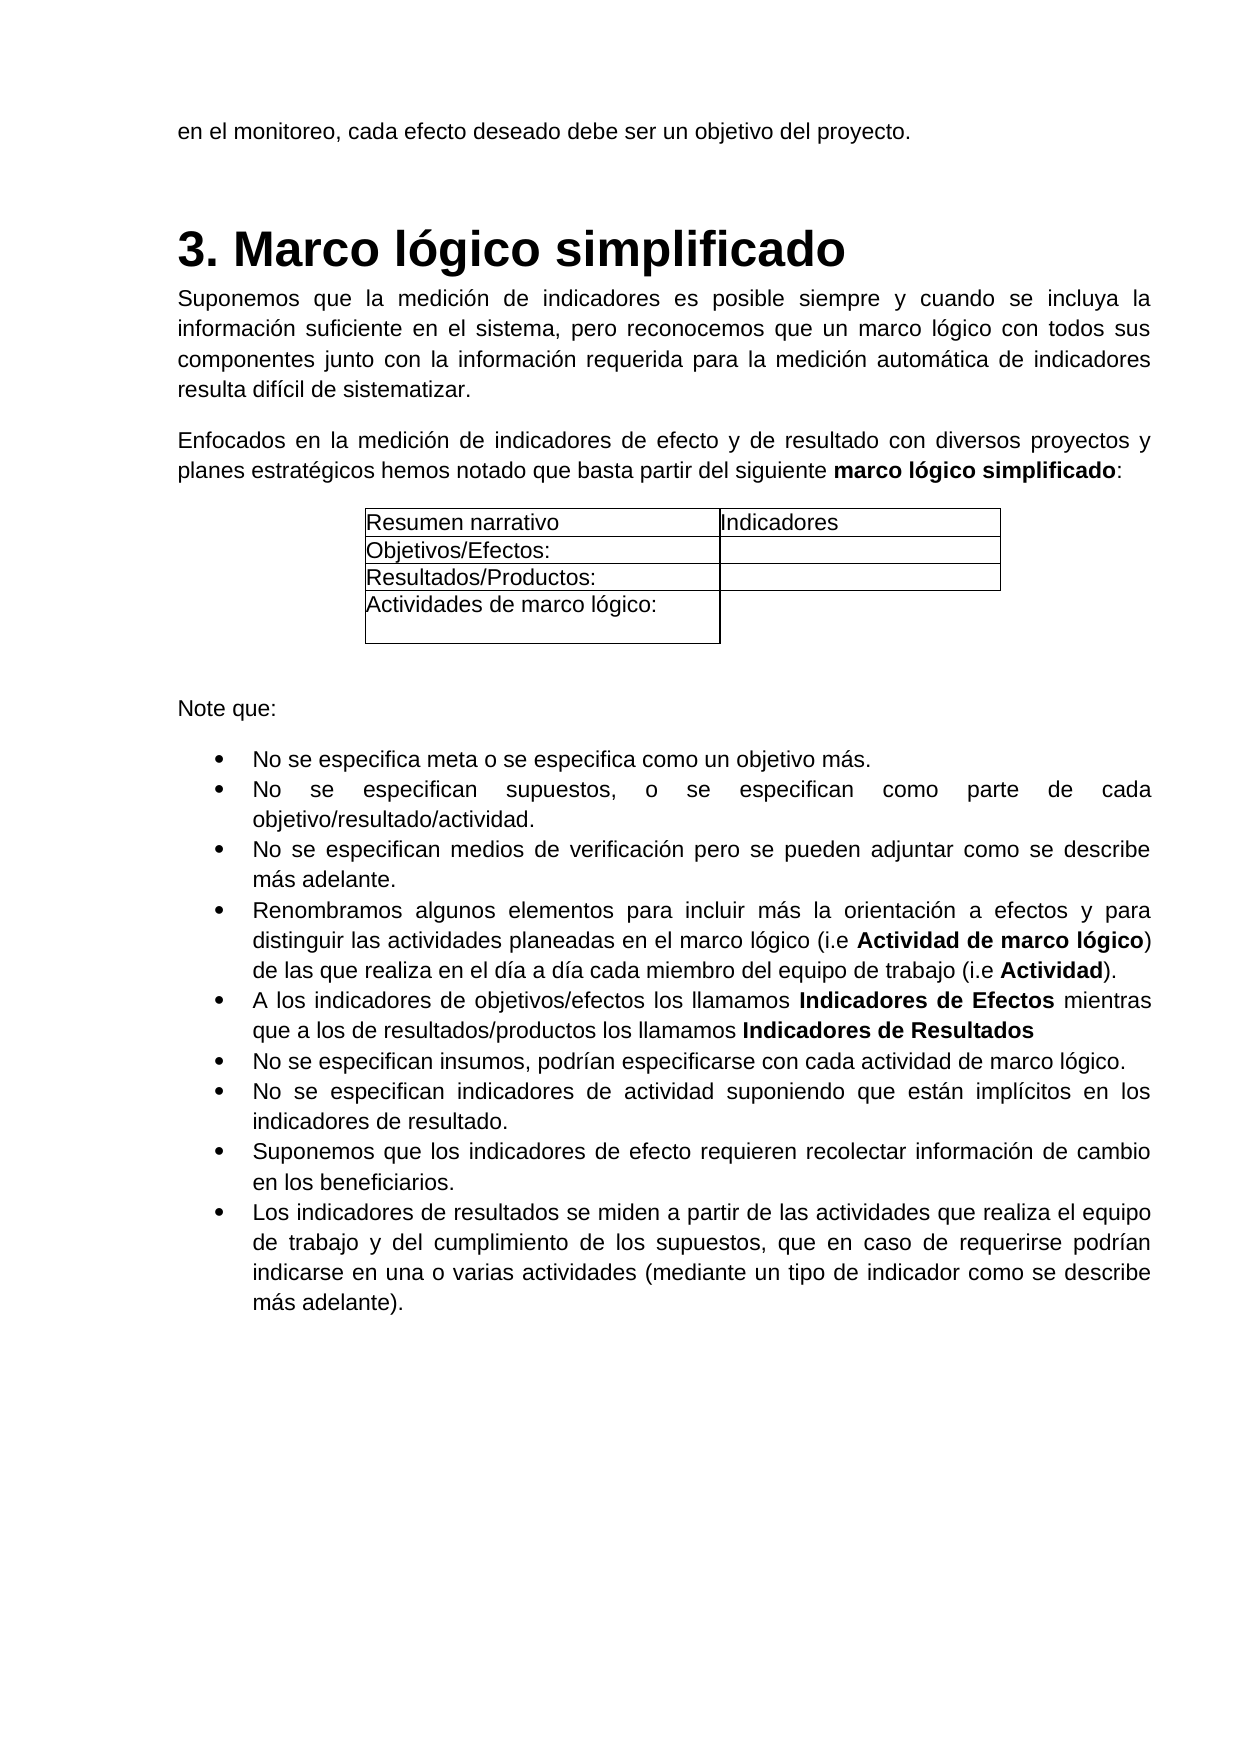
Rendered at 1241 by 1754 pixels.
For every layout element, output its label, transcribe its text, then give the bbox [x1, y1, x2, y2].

table_cell Resultados/Productos: [366, 564, 719, 590]
text 3. Marco lógico simplificado [177, 219, 1152, 277]
list No se especifican supuestos, o se especifican como parte de cada objetivo/resultado/actividad. [215, 776, 1152, 832]
list No se especifica meta o se especifica como un objetivo más. [215, 746, 1152, 772]
table_header Resumen narrativo [366, 509, 719, 536]
list No se especifican medios de verificación pero se pueden adjuntar como se describe más adelante. [215, 836, 1152, 893]
table_cell [721, 564, 1000, 590]
text Note que: [177, 694, 1152, 721]
table_header Indicadores [721, 509, 1000, 536]
table_cell [721, 537, 1000, 563]
list No se especifican insumos, podrían especificarse con cada actividad de marco lógico. [215, 1048, 1152, 1074]
list A los indicadores de objetivos/efectos los llamamos Indicadores de Efectos mientras que a los de resultados/productos los llamamos Indicadores de Resultados [215, 987, 1152, 1044]
list Los indicadores de resultados se miden a partir de las actividades que realiza el equipo de trabajo y del cumplimiento de los supuestos, que en caso de requerirse podrían indicarse en una o varias actividades (mediante un tipo de indicador como se describe más adelante). [215, 1199, 1152, 1316]
text Suponemos que la medición de indicadores es posible siempre y cuando se incluya la información suficiente en el sistema, pero reconocemos que un marco lógico con todos sus componentes junto con la información requerida para la medición automática de indicadores resulta difícil de sistematizar. [177, 285, 1152, 402]
list No se especifican indicadores de actividad suponiendo que están implícitos en los indicadores de resultado. [215, 1078, 1152, 1134]
text Enfocados en la medición de indicadores de efecto y de resultado con diversos proyectos y planes estratégicos hemos notado que basta partir del siguiente marco lógico simplificado: [177, 427, 1152, 483]
text en el monitoreo, cada efecto deseado debe ser un objetivo del proyecto. [177, 118, 1152, 144]
table_cell Objetivos/Efectos: [366, 537, 719, 563]
list Renombramos algunos elementos para incluir más la orientación a efectos y para distinguir las actividades planeadas en el marco lógico (i.e Actividad de marco lógico) de las que realiza en el día a día cada miembro del equipo de trabajo (i.e Actividad). [215, 897, 1152, 983]
table_cell Actividades de marco lógico: [366, 591, 719, 642]
list Suponemos que los indicadores de efecto requieren recolectar información de cambio en los beneficiarios. [215, 1138, 1152, 1195]
